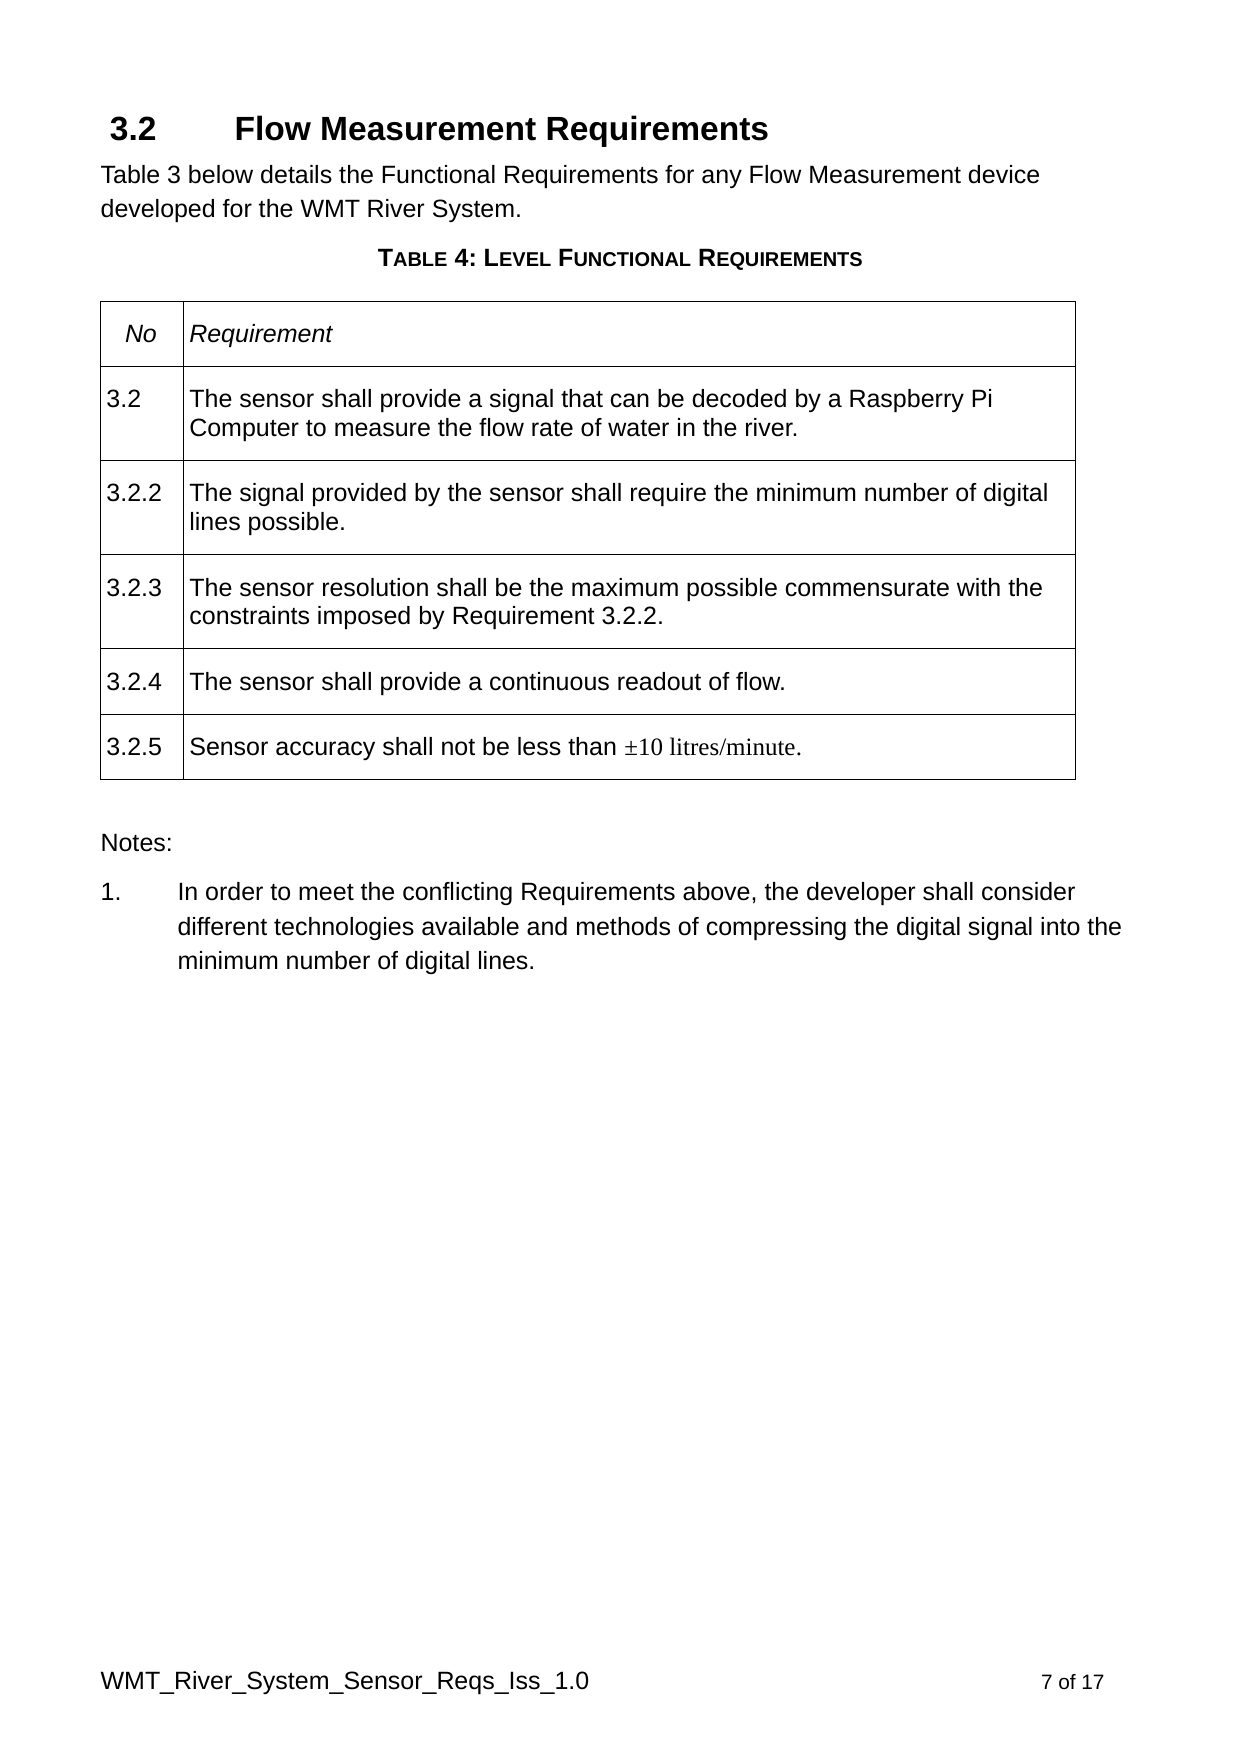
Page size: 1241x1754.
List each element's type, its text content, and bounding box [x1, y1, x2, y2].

table_cell 3.2 [101, 367, 183, 460]
table_cell 3.2.2 [101, 461, 183, 554]
text Notes: [100, 828, 1140, 857]
table_cell 3.2.4 [101, 649, 183, 713]
table_cell 3.2.5 [101, 715, 183, 779]
text 1. In order to meet the conflicting Requirements above, the developer shall consider different technologies available and methods of compressing the digital signal into the minimum number of digital lines. [100, 877, 1140, 975]
subtitle Table 4: Level Functional Requirements [100, 243, 1140, 272]
table_cell The sensor resolution shall be the maximum possible commensurate with the constraints imposed by Requirement 3.2.2. [184, 555, 1075, 648]
table_cell The sensor shall provide a signal that can be decoded by a Raspberry Pi Computer to measure the flow rate of water in the river. [184, 367, 1075, 460]
table_cell The signal provided by the sensor shall require the minimum number of digital lines possible. [184, 461, 1075, 554]
table_cell 3.2.3 [101, 555, 183, 648]
table_header No [101, 302, 183, 366]
text Table 3 below details the Functional Requirements for any Flow Measurement device developed for the WMT River System. [100, 160, 1140, 223]
table_cell The sensor shall provide a continuous readout of flow. [184, 649, 1075, 713]
subtitle Flow Measurement Requirements [100, 108, 1140, 147]
table_header Requirement [184, 302, 1075, 366]
table_cell Sensor accuracy shall not be less than ±10 litres/minute. [184, 715, 1075, 779]
